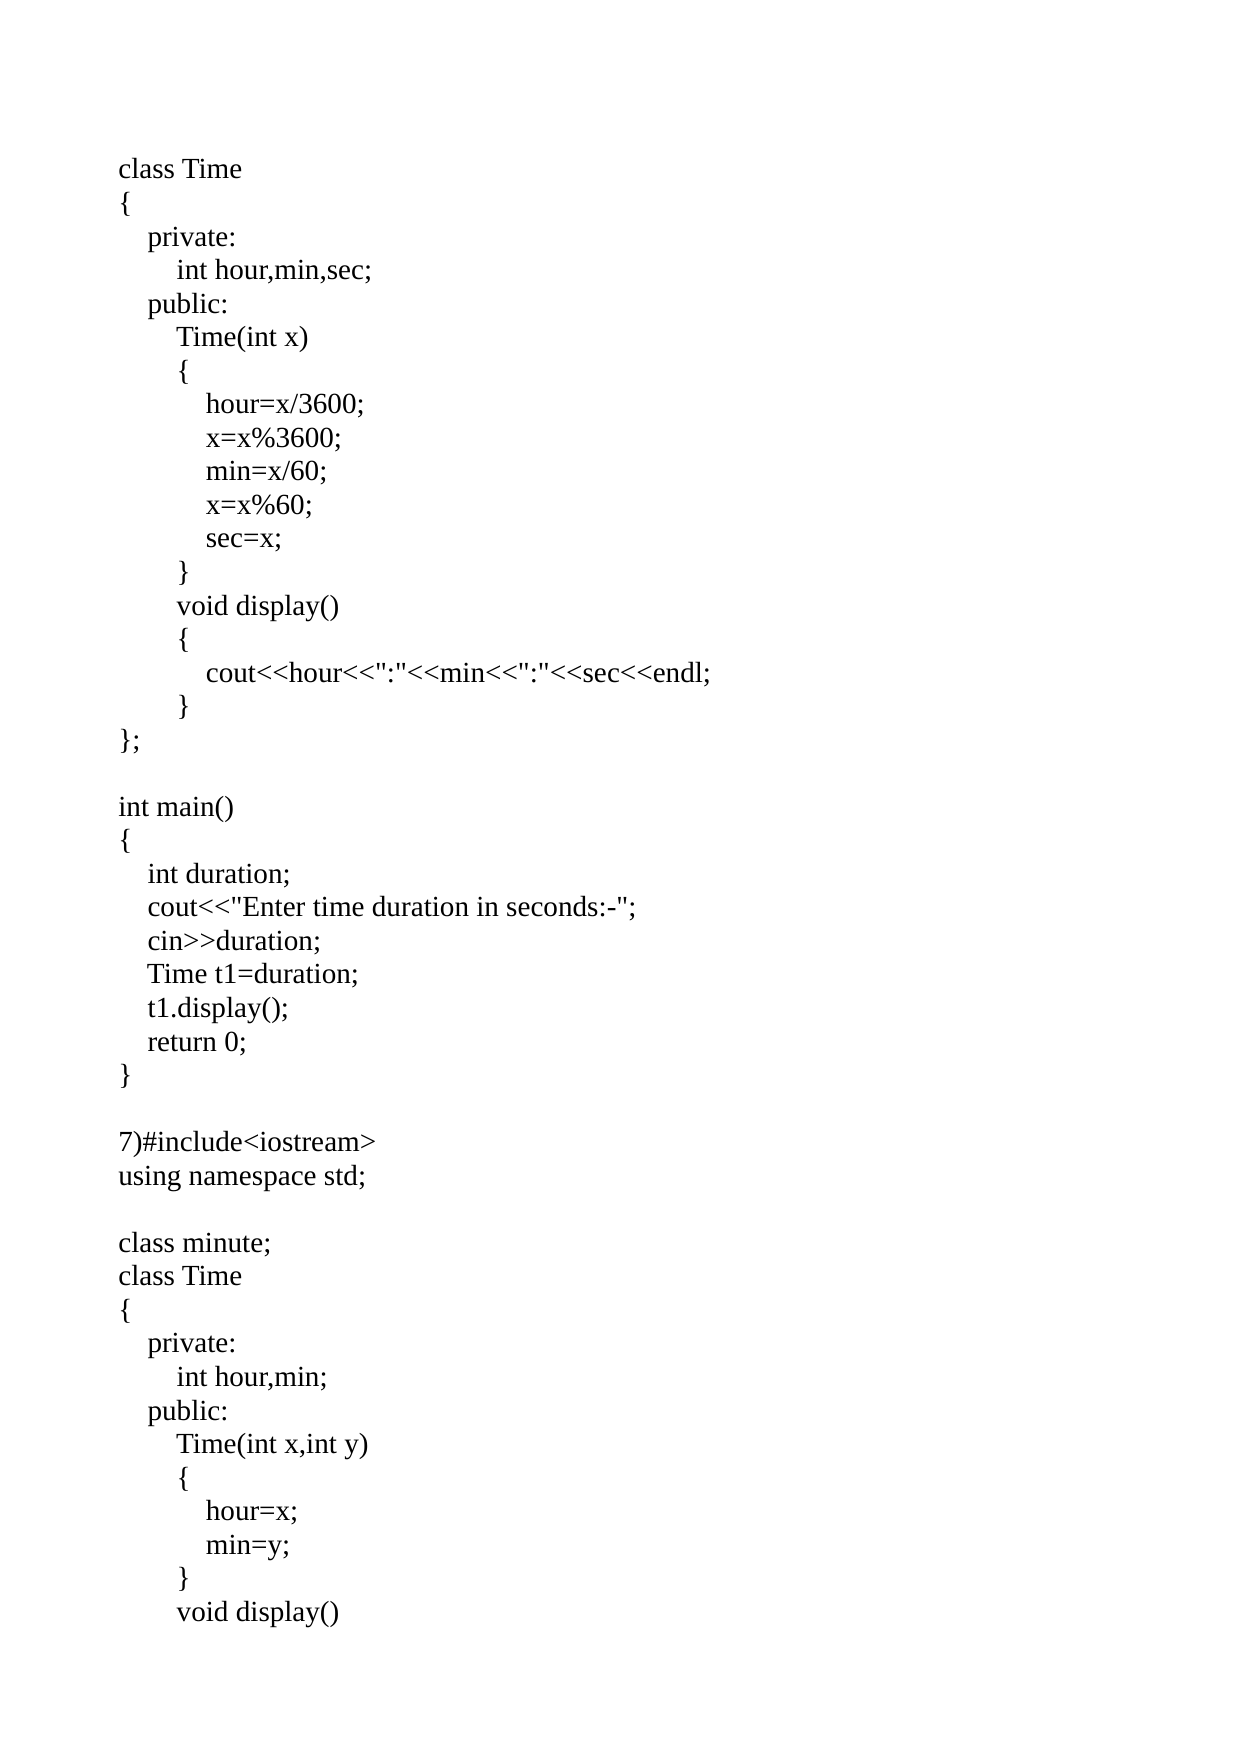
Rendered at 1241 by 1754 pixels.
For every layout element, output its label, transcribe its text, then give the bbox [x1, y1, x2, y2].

text hour=x/3600; [118, 386, 1122, 420]
text using namespace std; [118, 1158, 1122, 1191]
text { [118, 185, 1122, 219]
text Time(int x) [118, 319, 1122, 353]
text int hour,min; [118, 1359, 1122, 1393]
text sec=x; [118, 521, 1122, 554]
text } [118, 688, 1122, 722]
text { [118, 1292, 1122, 1326]
text }; [118, 722, 1122, 755]
text void display() [118, 1594, 1122, 1627]
text } [118, 554, 1122, 588]
text Time(int x,int y) [118, 1426, 1122, 1460]
text cin>>duration; [118, 923, 1122, 957]
text public: [118, 1393, 1122, 1426]
text class Time [118, 152, 1122, 185]
text } [118, 1057, 1122, 1091]
text { [118, 822, 1122, 856]
text class minute; [118, 1225, 1122, 1258]
text class Time [118, 1258, 1122, 1292]
text public: [118, 286, 1122, 319]
text private: [118, 219, 1122, 252]
text return 0; [118, 1024, 1122, 1057]
text { [118, 353, 1122, 386]
text { [118, 1460, 1122, 1493]
text hour=x; [118, 1493, 1122, 1527]
text t1.display(); [118, 990, 1122, 1024]
text void display() [118, 588, 1122, 621]
text x=x%60; [118, 487, 1122, 521]
text cout<<"Enter time duration in seconds:-"; [118, 889, 1122, 923]
text int duration; [118, 856, 1122, 889]
text min=y; [118, 1527, 1122, 1560]
text Time t1=duration; [118, 957, 1122, 990]
text min=x/60; [118, 453, 1122, 487]
text x=x%3600; [118, 420, 1122, 453]
text } [118, 1560, 1122, 1594]
text cout<<hour<<":"<<min<<":"<<sec<<endl; [118, 655, 1122, 688]
text 7)#include<iostream> [118, 1124, 1122, 1158]
text int hour,min,sec; [118, 252, 1122, 286]
text { [118, 621, 1122, 655]
text int main() [118, 789, 1122, 822]
text private: [118, 1326, 1122, 1359]
